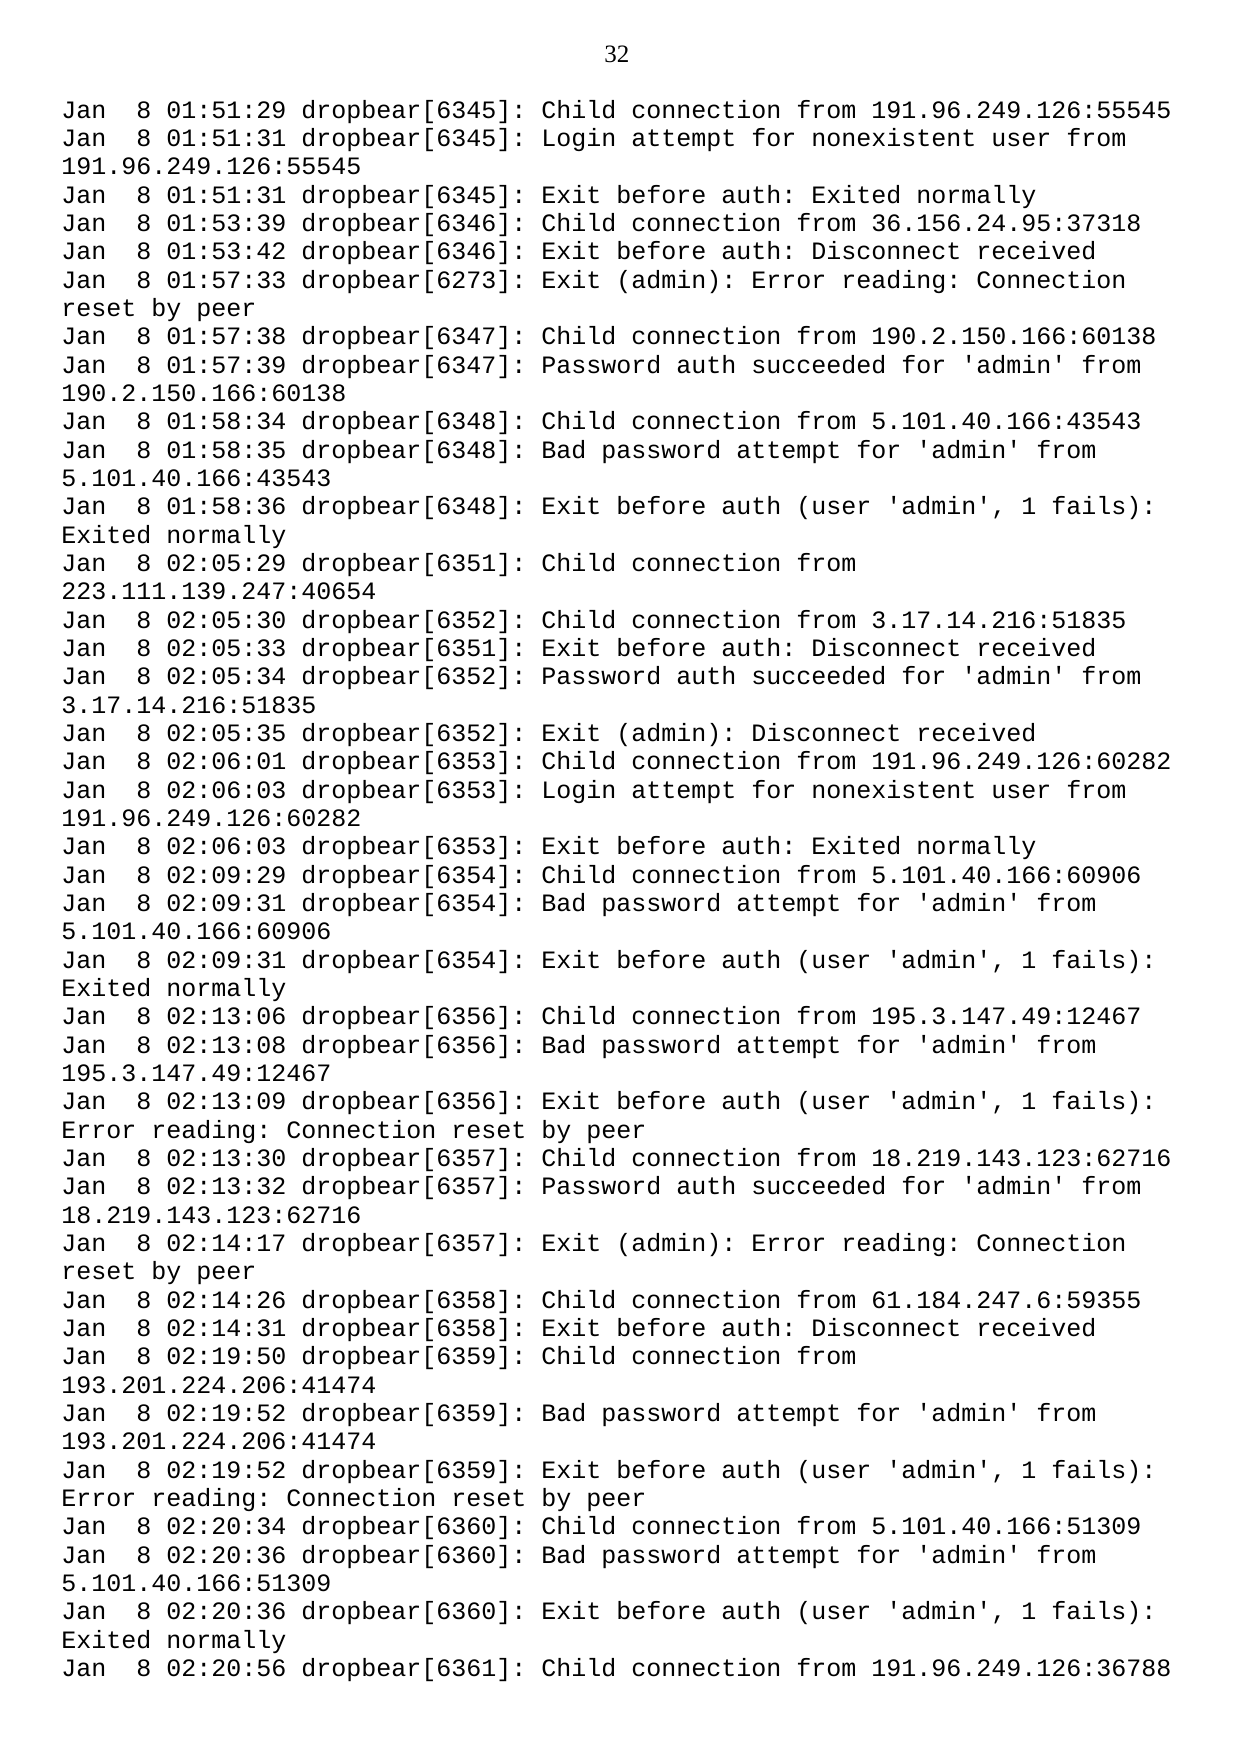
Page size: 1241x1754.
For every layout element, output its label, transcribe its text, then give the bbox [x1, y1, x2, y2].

text Jan 8 02:13:08 dropbear[6356]: Bad password attempt for 'admin' from 195.3.147.49:12467 [61, 1032, 1172, 1089]
text Jan 8 02:13:32 dropbear[6357]: Password auth succeeded for 'admin' from 18.219.143.123:62716 [61, 1174, 1172, 1231]
text Jan 8 01:58:35 dropbear[6348]: Bad password attempt for 'admin' from 5.101.40.166:43543 [61, 437, 1172, 494]
text Jan 8 01:57:38 dropbear[6347]: Child connection from 190.2.150.166:60138 [61, 324, 1172, 352]
text Jan 8 01:57:33 dropbear[6273]: Exit (admin): Error reading: Connection reset by peer [61, 267, 1172, 324]
text Jan 8 02:14:26 dropbear[6358]: Child connection from 61.184.247.6:59355 [61, 1287, 1172, 1316]
text Jan 8 01:57:39 dropbear[6347]: Password auth succeeded for 'admin' from 190.2.150.166:60138 [61, 352, 1172, 409]
text Jan 8 02:09:29 dropbear[6354]: Child connection from 5.101.40.166:60906 [61, 862, 1172, 891]
text Jan 8 02:06:03 dropbear[6353]: Exit before auth: Exited normally [61, 834, 1172, 862]
text Jan 8 02:14:31 dropbear[6358]: Exit before auth: Disconnect received [61, 1316, 1172, 1344]
text Jan 8 02:05:29 dropbear[6351]: Child connection from 223.111.139.247:40654 [61, 551, 1172, 607]
text Jan 8 02:14:17 dropbear[6357]: Exit (admin): Error reading: Connection reset by peer [61, 1231, 1172, 1287]
text Jan 8 02:19:52 dropbear[6359]: Bad password attempt for 'admin' from 193.201.224.206:41474 [61, 1401, 1172, 1457]
text Jan 8 02:05:33 dropbear[6351]: Exit before auth: Disconnect received [61, 636, 1172, 664]
text Jan 8 02:20:34 dropbear[6360]: Child connection from 5.101.40.166:51309 [61, 1514, 1172, 1542]
text Jan 8 02:13:09 dropbear[6356]: Exit before auth (user 'admin', 1 fails): Error reading: Connection reset by peer [61, 1089, 1172, 1146]
text Jan 8 02:20:36 dropbear[6360]: Exit before auth (user 'admin', 1 fails): Exited normally [61, 1599, 1172, 1656]
text Jan 8 02:20:36 dropbear[6360]: Bad password attempt for 'admin' from 5.101.40.166:51309 [61, 1542, 1172, 1599]
text Jan 8 02:05:34 dropbear[6352]: Password auth succeeded for 'admin' from 3.17.14.216:51835 [61, 664, 1172, 721]
text Jan 8 02:05:35 dropbear[6352]: Exit (admin): Disconnect received [61, 721, 1172, 749]
text Jan 8 01:58:34 dropbear[6348]: Child connection from 5.101.40.166:43543 [61, 409, 1172, 437]
text Jan 8 01:51:29 dropbear[6345]: Child connection from 191.96.249.126:55545 [61, 97, 1172, 126]
text Jan 8 02:13:30 dropbear[6357]: Child connection from 18.219.143.123:62716 [61, 1146, 1172, 1174]
text Jan 8 01:53:42 dropbear[6346]: Exit before auth: Disconnect received [61, 239, 1172, 267]
text Jan 8 02:06:01 dropbear[6353]: Child connection from 191.96.249.126:60282 [61, 749, 1172, 777]
text Jan 8 02:06:03 dropbear[6353]: Login attempt for nonexistent user from 191.96.249.126:60282 [61, 777, 1172, 834]
text Jan 8 02:09:31 dropbear[6354]: Exit before auth (user 'admin', 1 fails): Exited normally [61, 947, 1172, 1004]
text Jan 8 01:51:31 dropbear[6345]: Login attempt for nonexistent user from 191.96.249.126:55545 [61, 126, 1172, 182]
text Jan 8 02:19:52 dropbear[6359]: Exit before auth (user 'admin', 1 fails): Error reading: Connection reset by peer [61, 1457, 1172, 1514]
text Jan 8 01:58:36 dropbear[6348]: Exit before auth (user 'admin', 1 fails): Exited normally [61, 494, 1172, 551]
text Jan 8 02:05:30 dropbear[6352]: Child connection from 3.17.14.216:51835 [61, 607, 1172, 636]
text Jan 8 01:53:39 dropbear[6346]: Child connection from 36.156.24.95:37318 [61, 211, 1172, 239]
text Jan 8 02:13:06 dropbear[6356]: Child connection from 195.3.147.49:12467 [61, 1004, 1172, 1032]
text Jan 8 02:20:56 dropbear[6361]: Child connection from 191.96.249.126:36788 [61, 1656, 1172, 1684]
text Jan 8 02:19:50 dropbear[6359]: Child connection from 193.201.224.206:41474 [61, 1344, 1172, 1401]
text Jan 8 02:09:31 dropbear[6354]: Bad password attempt for 'admin' from 5.101.40.166:60906 [61, 891, 1172, 947]
text Jan 8 01:51:31 dropbear[6345]: Exit before auth: Exited normally [61, 182, 1172, 211]
